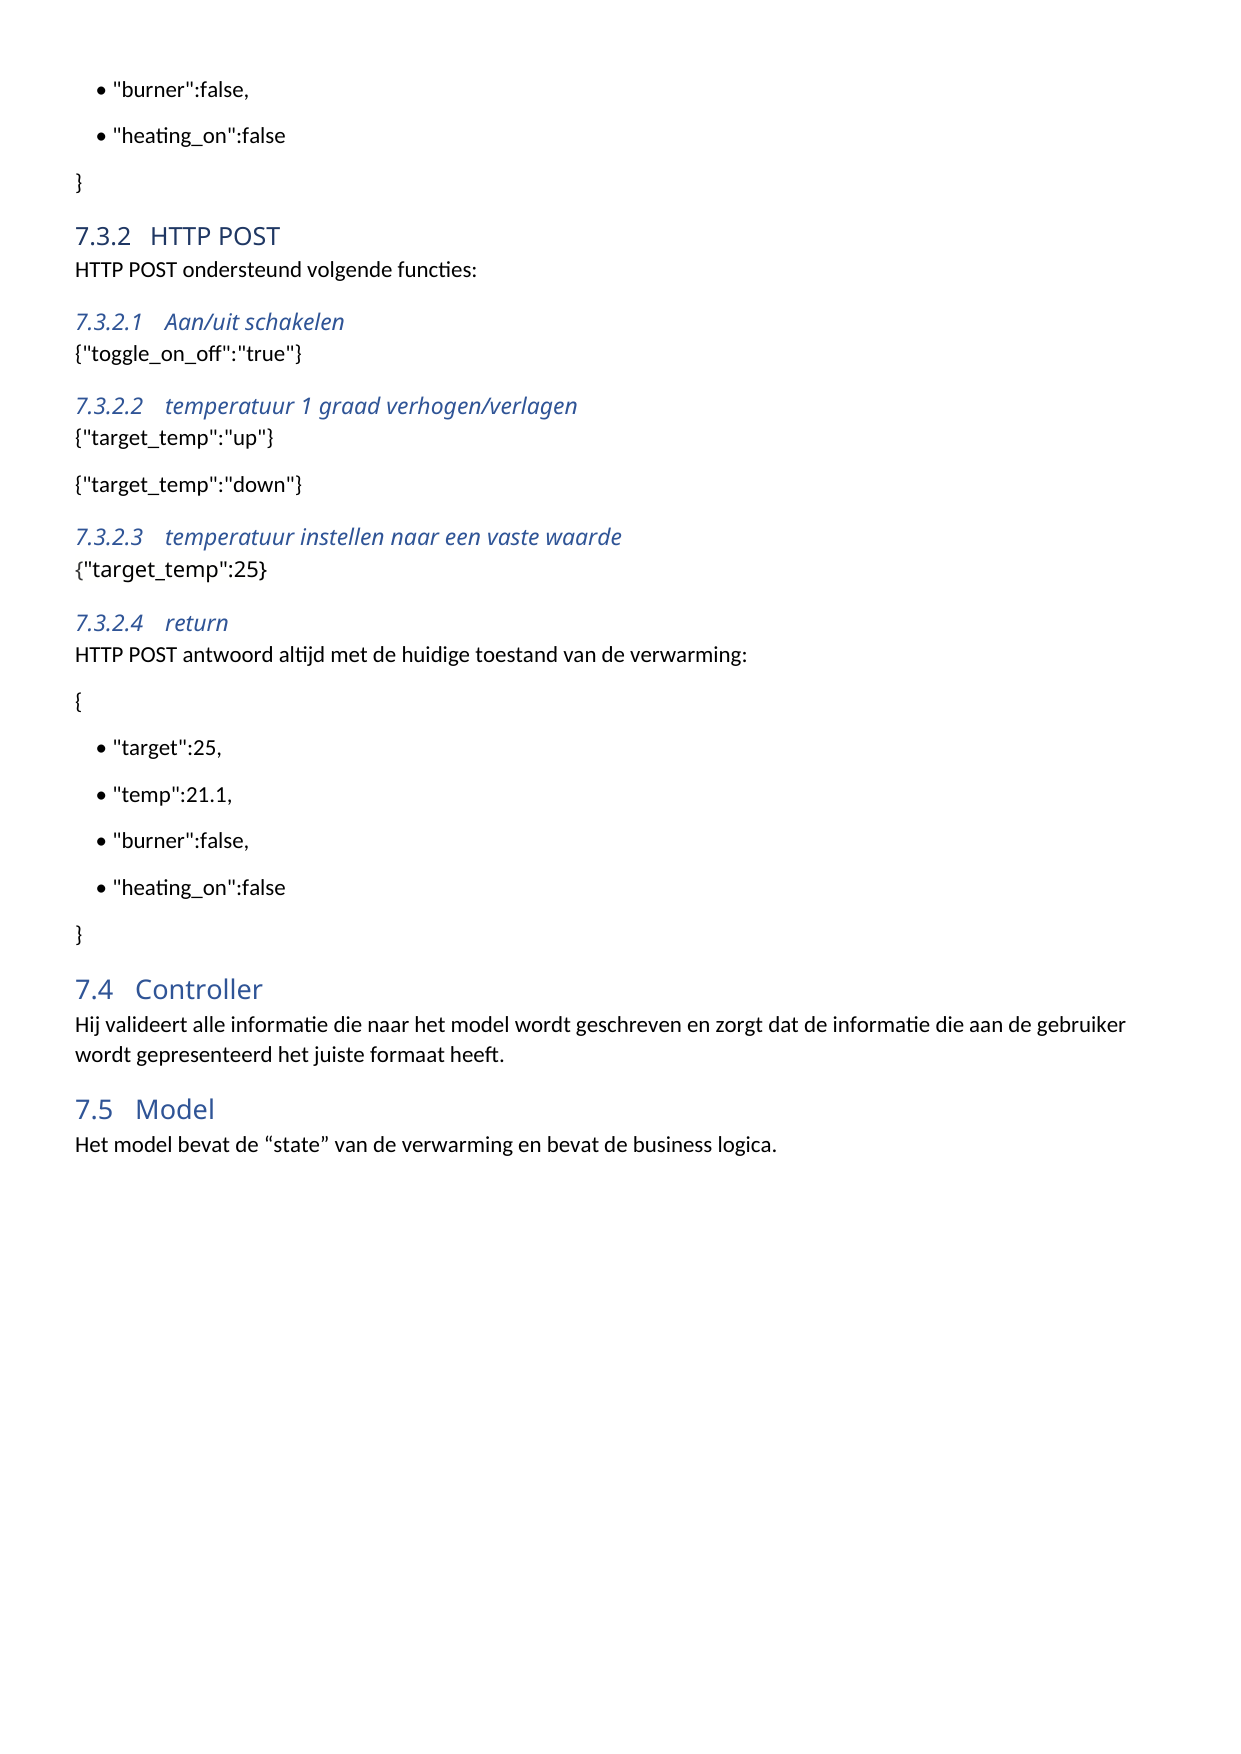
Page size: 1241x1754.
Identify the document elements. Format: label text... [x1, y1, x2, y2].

subtitle Aan/uit schakelen [75, 306, 1165, 337]
subtitle Controller [75, 971, 1165, 1007]
subtitle temperatuur 1 graad verhogen/verlagen [75, 390, 1165, 421]
text {"toggle_on_off":"true"} [75, 339, 1165, 367]
text {"target_temp":"up"} [75, 423, 1165, 452]
text • "burner":false, [75, 827, 1165, 855]
text } [75, 168, 1165, 196]
text } [75, 920, 1165, 948]
text {"target_temp":"down"} [75, 470, 1165, 498]
text Hij valideert alle informatie die naar het model wordt geschreven en zorgt dat de informatie die aan de gebruiker wordt gepresenteerd het juiste formaat heeft. [75, 1010, 1165, 1068]
text • "burner":false, [75, 75, 1165, 103]
subtitle temperatuur instellen naar een vaste waarde [75, 521, 1165, 552]
text HTTP POST ondersteund volgende functies: [75, 255, 1165, 283]
subtitle Model [75, 1091, 1165, 1127]
text • "temp":21.1, [75, 780, 1165, 808]
text • "target":25, [75, 733, 1165, 762]
text {"target_temp":25} [75, 554, 1165, 584]
subtitle HTTP POST [75, 219, 1165, 253]
text HTTP POST antwoord altijd met de huidige toestand van de verwarming: [75, 640, 1165, 668]
text Het model bevat de “state” van de verwarming en bevat de business logica. [75, 1130, 1165, 1158]
text { [75, 687, 1165, 715]
text • "heating_on":false [75, 873, 1165, 901]
text • "heating_on":false [75, 122, 1165, 149]
subtitle return [75, 607, 1165, 638]
